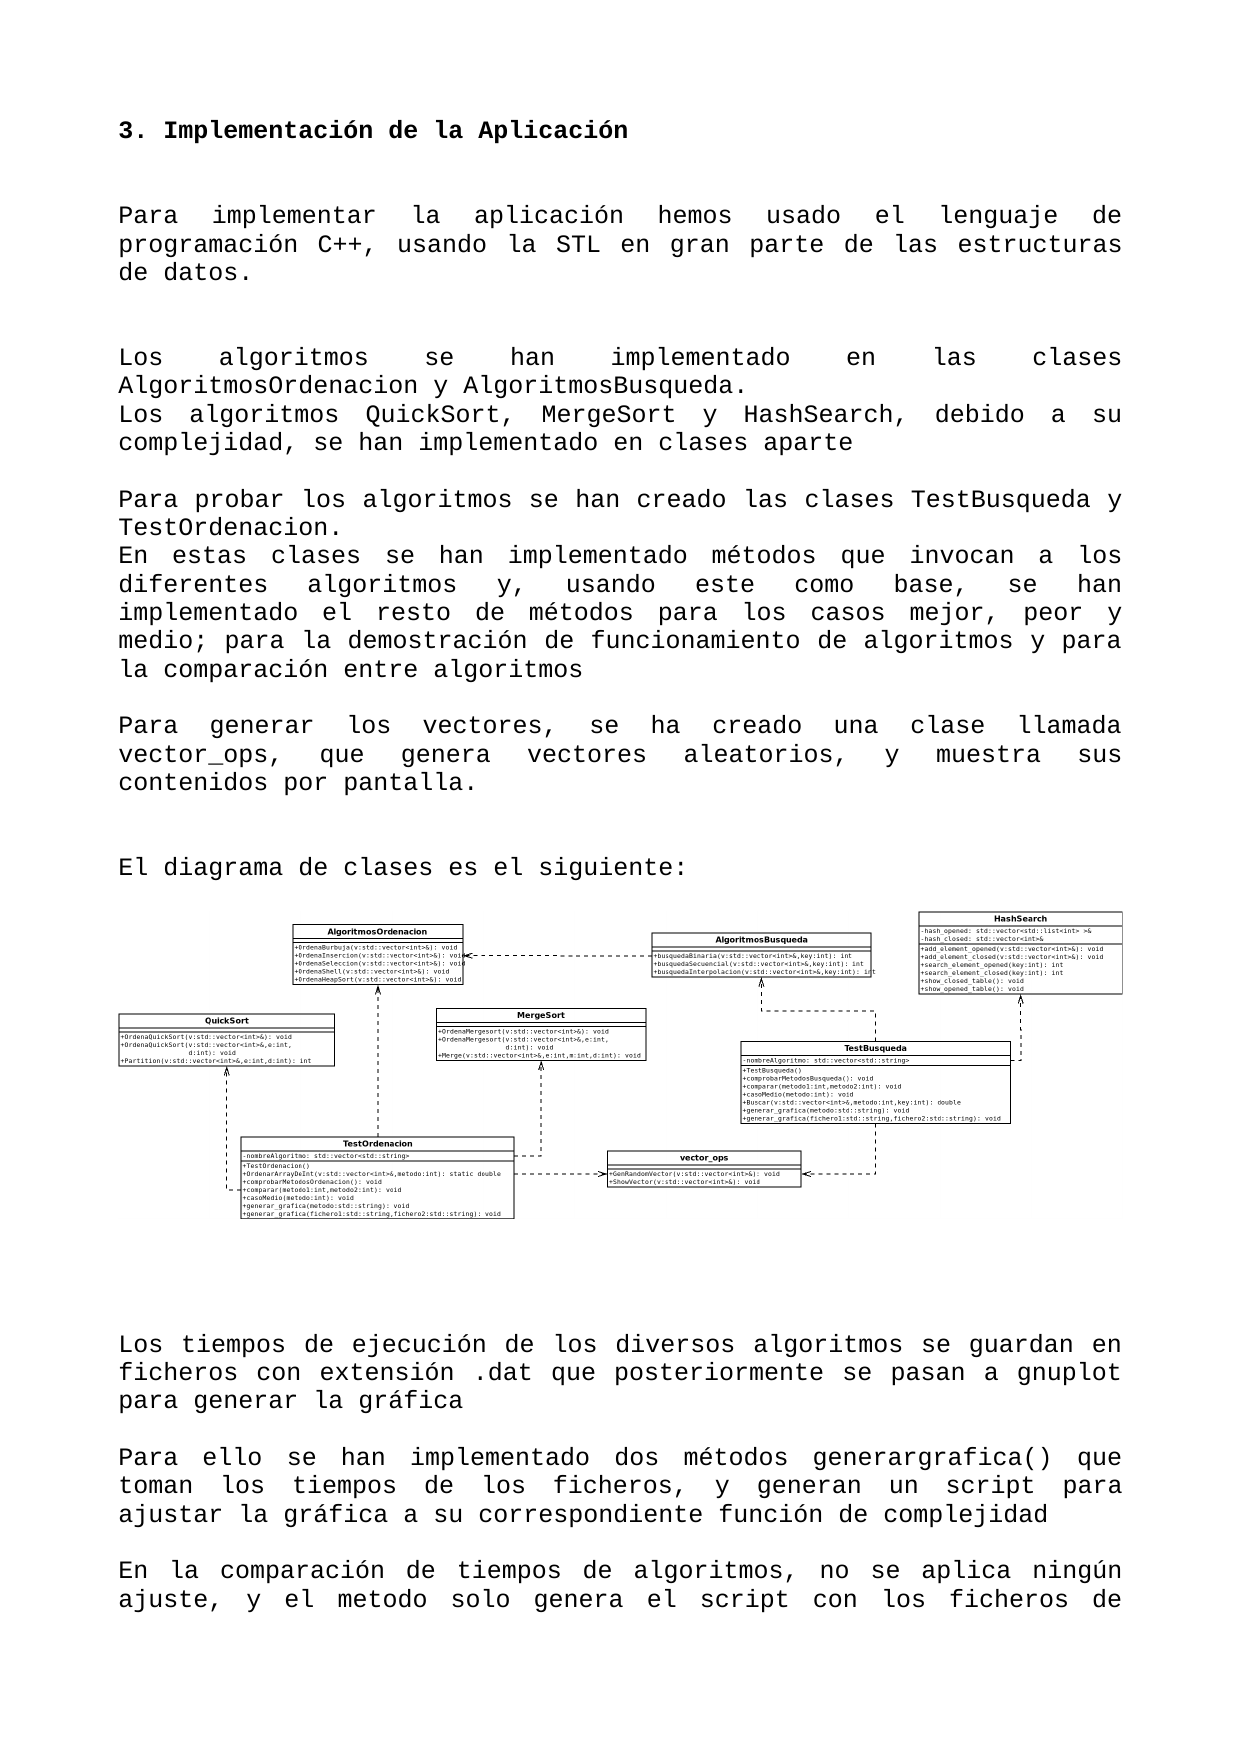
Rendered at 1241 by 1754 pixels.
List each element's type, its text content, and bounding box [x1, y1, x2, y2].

text Los algoritmos se han implementado en las clases AlgoritmosOrdenacion y AlgoritmosBusqueda. [118, 345, 1123, 401]
text 3. Implementación de la Aplicación [118, 118, 1123, 146]
text Para probar los algoritmos se han creado las clases TestBusqueda y TestOrdenacion. [118, 486, 1123, 543]
text Los algoritmos QuickSort, MergeSort y HashSearch, debido a su complejidad, se han implementado en clases aparte [118, 401, 1123, 458]
text El diagrama de clases es el siguiente: [118, 855, 1123, 883]
text En estas clases se han implementado métodos que invocan a los diferentes algoritmos y, usando este como base, se han implementado el resto de métodos para los casos mejor, peor y medio; para la demostración de funcionamiento de algoritmos y para la comparación entre algoritmos [118, 543, 1123, 685]
text Para implementar la aplicación hemos usado el lenguaje de programación C++, usando la STL en gran parte de las estructuras de datos. [118, 203, 1123, 288]
text Para ello se han implementado dos métodos generargrafica() que toman los tiempos de los ficheros, y generan un script para ajustar la gráfica a su correspondiente función de complejidad [118, 1445, 1123, 1530]
text Para generar los vectores, se ha creado una clase llamada vector_ops, que genera vectores aleatorios, y muestra sus contenidos por pantalla. [118, 713, 1123, 798]
text En la comparación de tiempos de algoritmos, no se aplica ningún ajuste, y el metodo solo genera el script con los ficheros de [118, 1558, 1123, 1615]
text Los tiempos de ejecución de los diversos algoritmos se guardan en ficheros con extensión .dat que posteriormente se pasan a gnuplot para generar la gráfica [118, 1331, 1123, 1416]
picture [118, 911, 1123, 1219]
